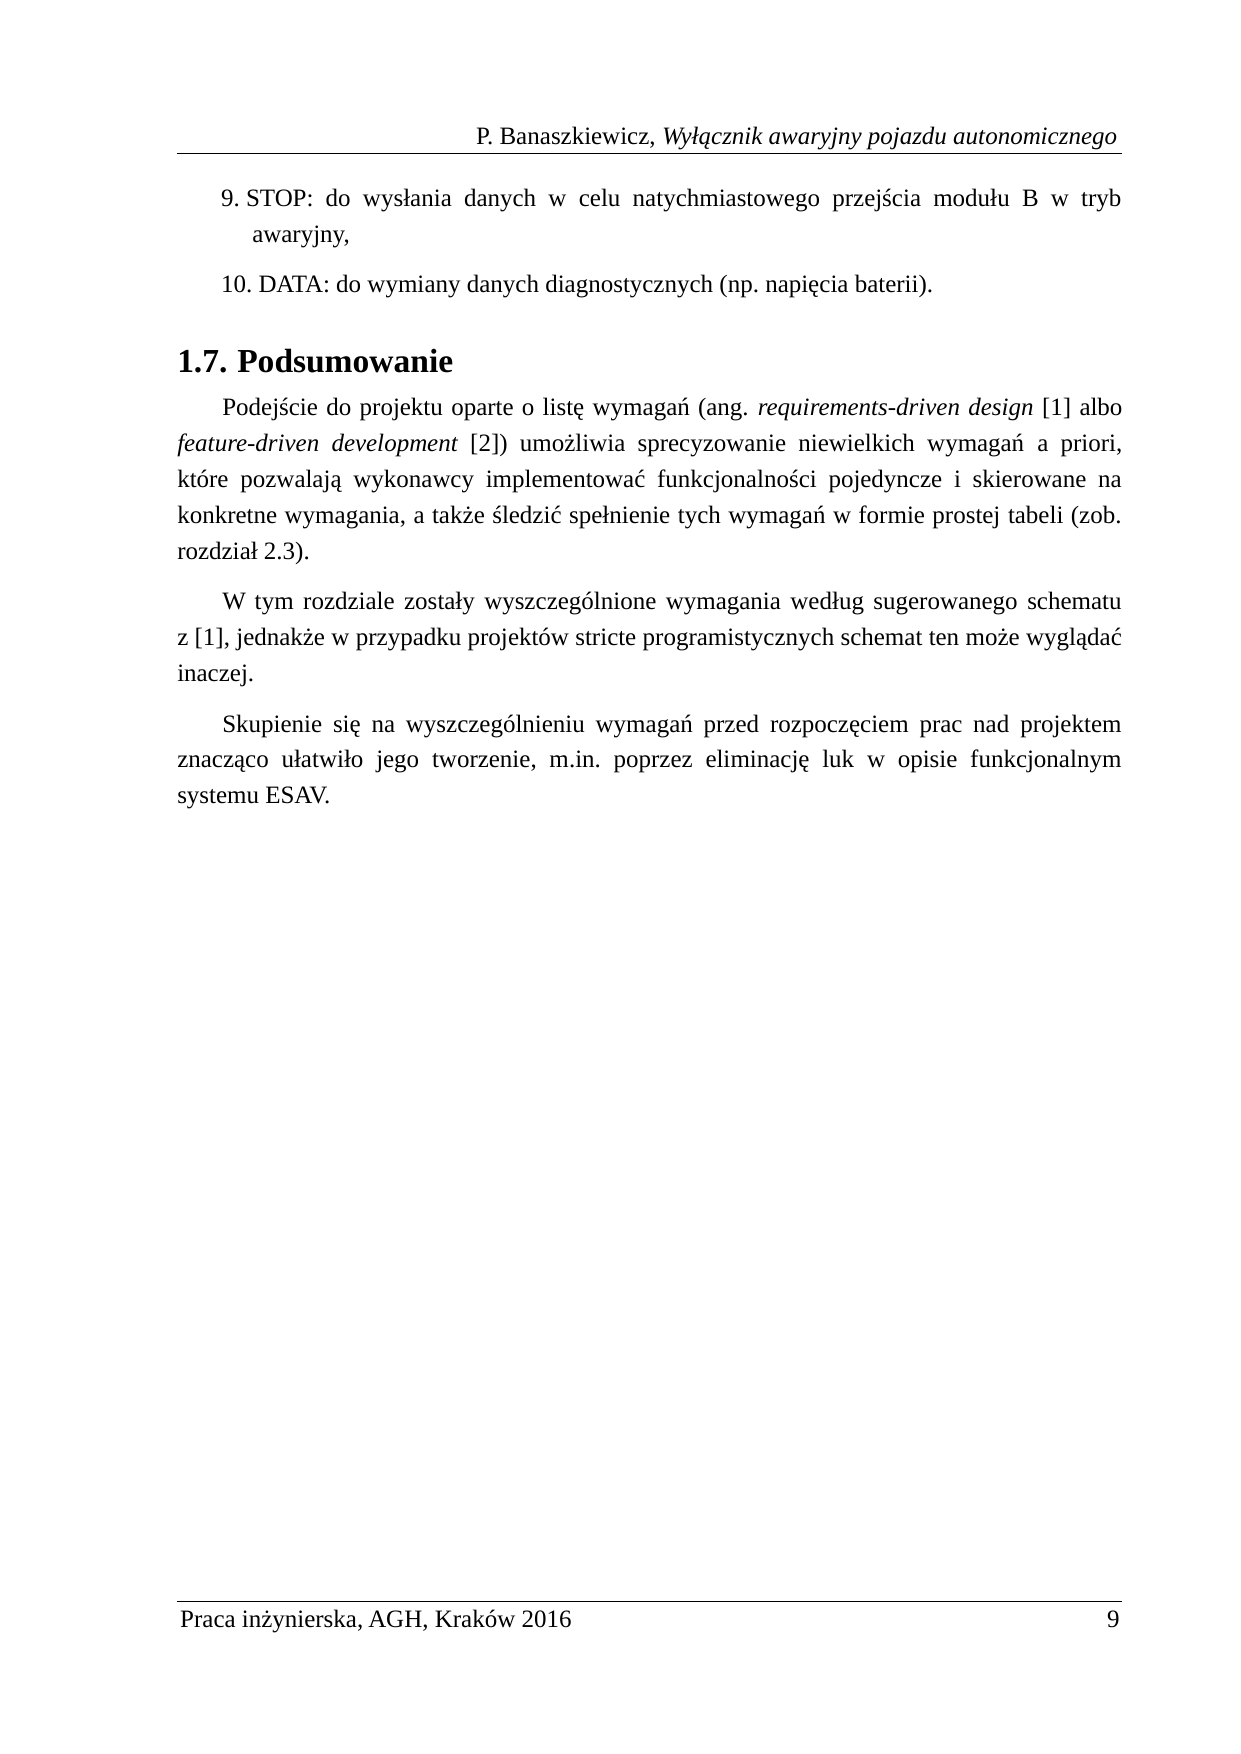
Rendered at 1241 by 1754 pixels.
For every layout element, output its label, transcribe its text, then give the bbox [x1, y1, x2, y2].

text Skupienie się na wyszczególnieniu wymagań przed rozpoczęciem prac nad projektem znacząco ułatwiło jego tworzenie, m.in. poprzez eliminację luk w opisie funkcjonalnym systemu ESAV. [177, 709, 1122, 809]
text Podejście do projektu oparte o listę wymagań (ang. requirements-driven design [1] albo feature-driven development [2]) umożliwia sprecyzowanie niewielkich wymagań a priori, które pozwalają wykonawcy implementować funkcjonalności pojedyncze i skierowane na konkretne wymagania, a także śledzić spełnienie tych wymagań w formie prostej tabeli (zob. rozdział 2.3). [177, 392, 1122, 564]
list DATA: do wymiany danych diagnostycznych (np. napięcia baterii). [214, 269, 1122, 298]
list STOP: do wysłania danych w celu natychmiastowego przejścia modułu B w tryb awaryjny, [214, 183, 1122, 248]
text W tym rozdziale zostały wyszczególnione wymagania według sugerowanego schematu z [1], jednakże w przypadku projektów stricte programistycznych schemat ten może wyglądać inaczej. [177, 586, 1122, 687]
subtitle Podsumowanie [177, 341, 1122, 379]
